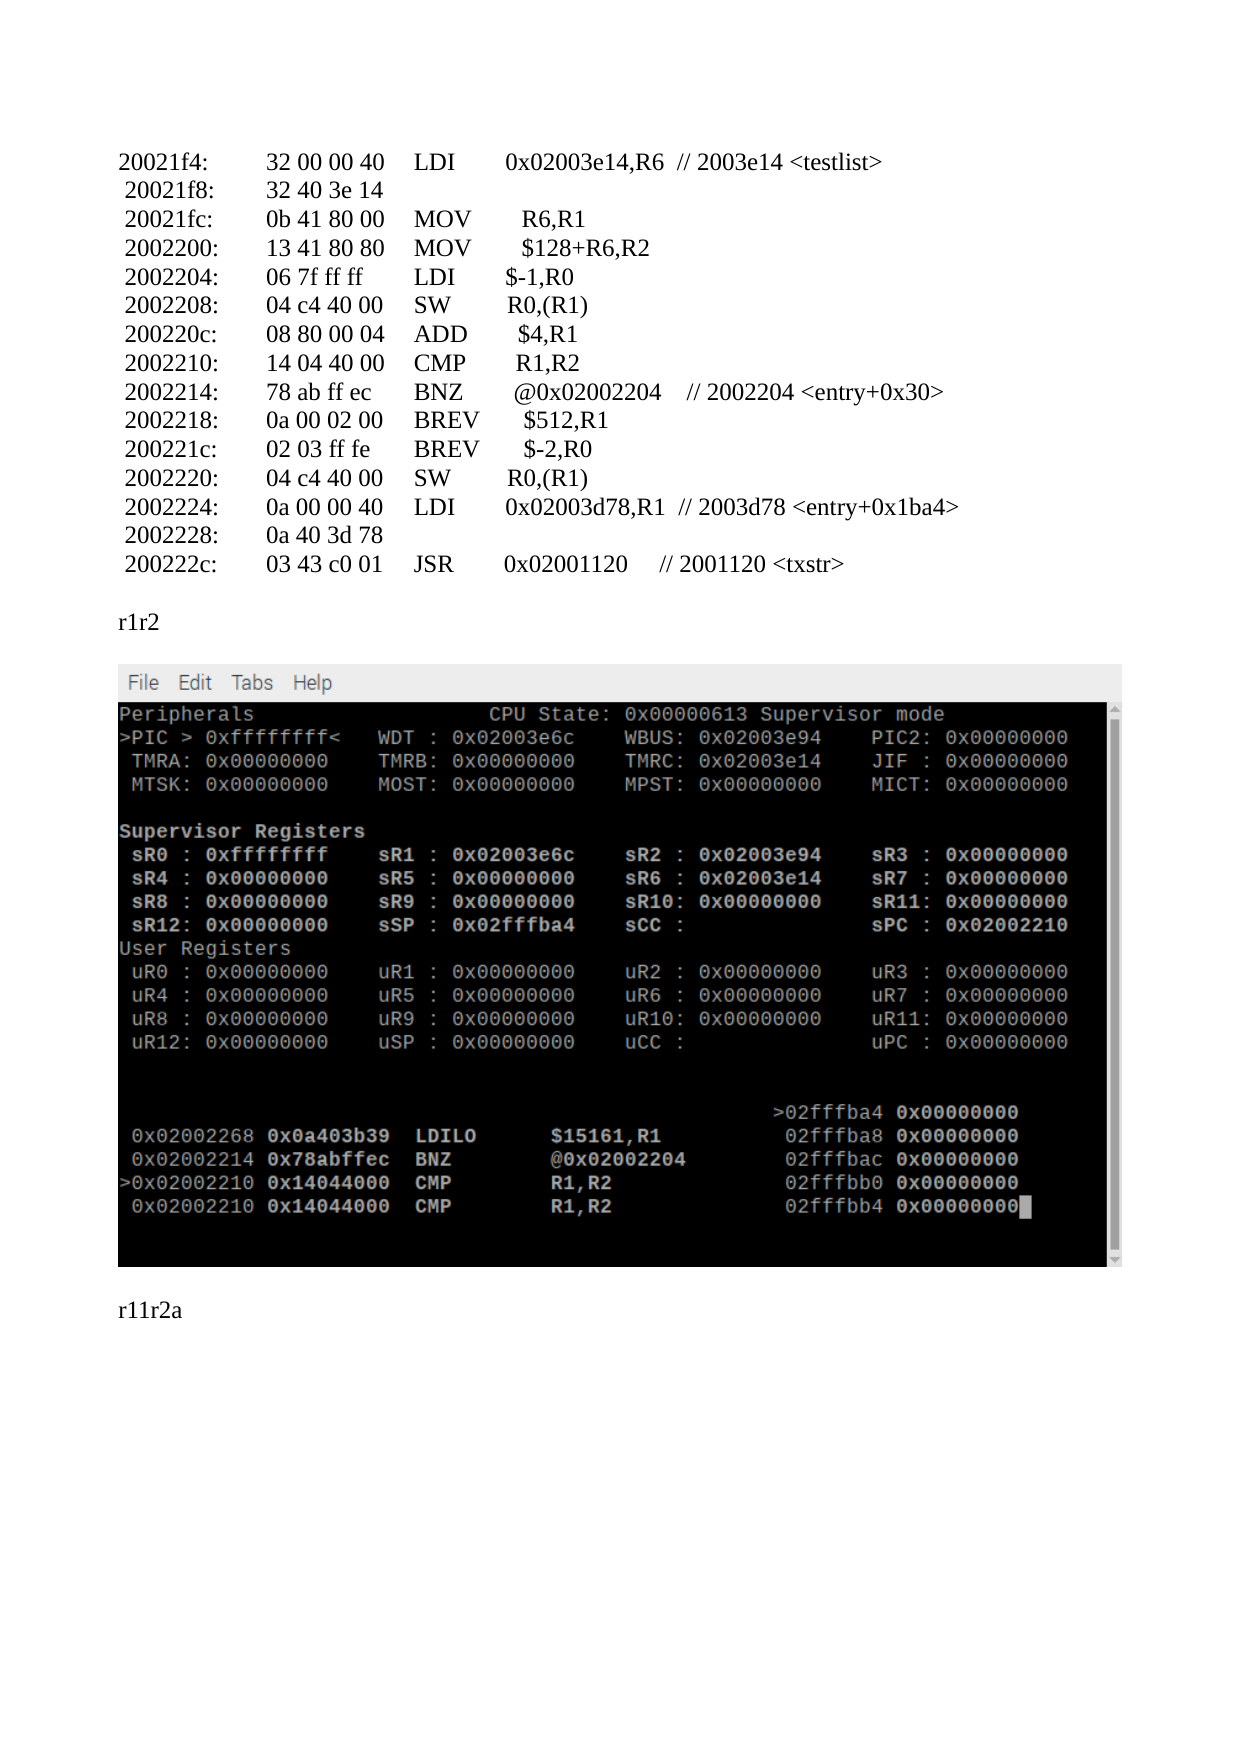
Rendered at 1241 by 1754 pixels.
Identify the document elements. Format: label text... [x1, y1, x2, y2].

text 200220c: 08 80 00 04 ADD $4,R1 [118, 319, 1122, 348]
text 2002218: 0a 00 02 00 BREV $512,R1 [118, 406, 1122, 434]
text r11r2a [118, 1295, 1122, 1324]
text 20021fc: 0b 41 80 00 MOV R6,R1 [118, 204, 1122, 233]
text 2002204: 06 7f ff ff LDI $-1,R0 [118, 262, 1122, 291]
text 2002220: 04 c4 40 00 SW R0,(R1) [118, 463, 1122, 492]
text r1r2 [118, 607, 1122, 636]
text 2002208: 04 c4 40 00 SW R0,(R1) [118, 291, 1122, 319]
text 2002200: 13 41 80 80 MOV $128+R6,R2 [118, 233, 1122, 262]
text 20021f4: 32 00 00 40 LDI 0x02003e14,R6 // 2003e14 <testlist> [118, 147, 1122, 176]
text 2002210: 14 04 40 00 CMP R1,R2 [118, 348, 1122, 377]
text 200222c: 03 43 c0 01 JSR 0x02001120 // 2001120 <txstr> [118, 549, 1122, 578]
text 20021f8: 32 40 3e 14 [118, 176, 1122, 204]
text 2002228: 0a 40 3d 78 [118, 521, 1122, 549]
text 2002214: 78 ab ff ec BNZ @0x02002204 // 2002204 <entry+0x30> [118, 377, 1122, 406]
text 2002224: 0a 00 00 40 LDI 0x02003d78,R1 // 2003d78 <entry+0x1ba4> [118, 492, 1122, 521]
picture [118, 664, 1123, 1267]
text 200221c: 02 03 ff fe BREV $-2,R0 [118, 434, 1122, 463]
